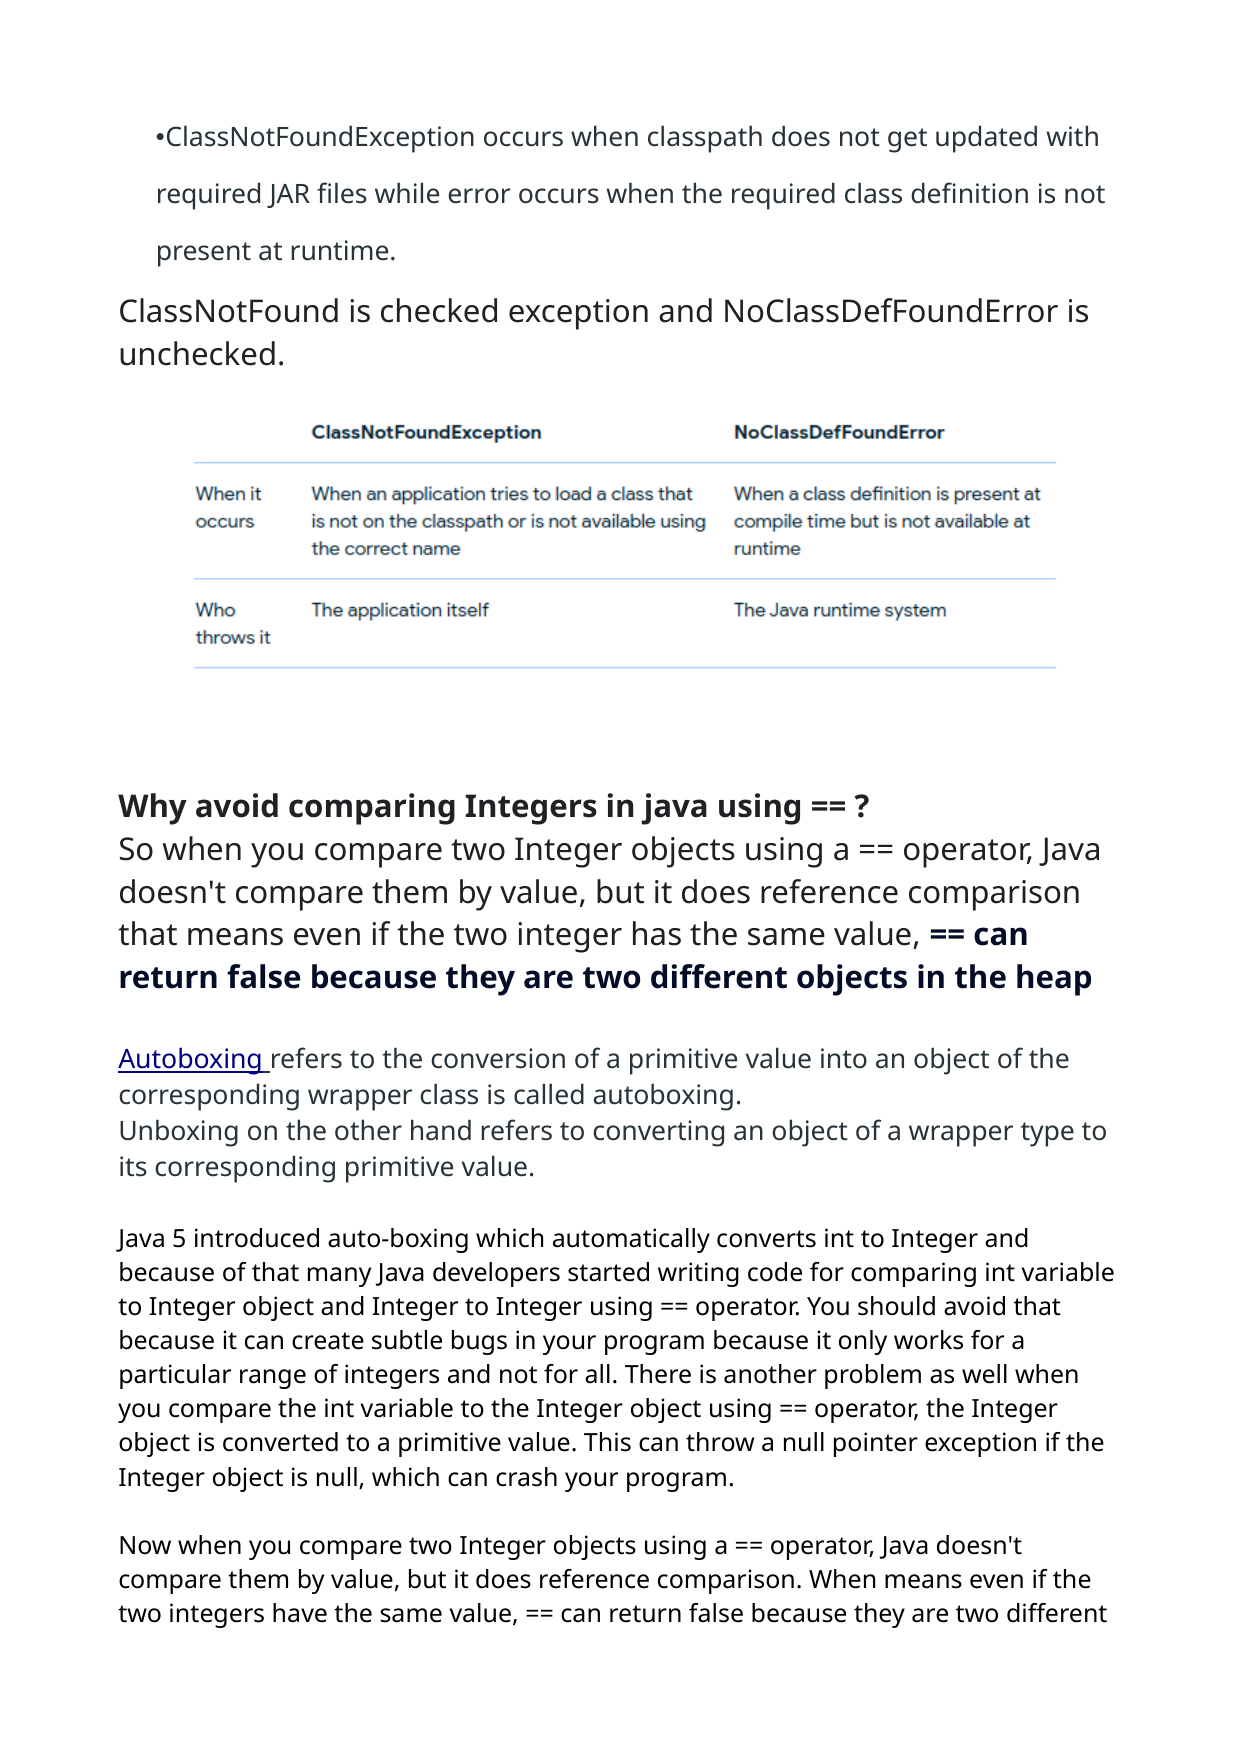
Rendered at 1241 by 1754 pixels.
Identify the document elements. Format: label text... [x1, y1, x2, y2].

text Autoboxing refers to the conversion of a primitive value into an object of the corresponding wrapper class is called autoboxing. [118, 1040, 1122, 1112]
text Unboxing on the other hand refers to converting an object of a wrapper type to its corresponding primitive value. [118, 1112, 1122, 1184]
list ClassNotFoundException occurs when classpath does not get updated with required JAR files while error occurs when the required class definition is not present at runtime. [156, 118, 1122, 268]
text Java 5 introduced auto-boxing which automatically converts int to Integer and because of that many Java developers started writing code for comparing int variable to Integer object and Integer to Integer using == operator. You should avoid that because it can create subtle bugs in your program because it only works for a particular range of integers and not for all. There is another problem as well when you compare the int variable to the Integer object using == operator, the Integer object is converted to a primitive value. This can throw a null pointer exception if the Integer object is null, which can crash your program. Now when you compare two Integer objects using a == operator, Java doesn't compare them by value, but it does reference comparison. When means even if the two integers have the same value, == can return false because they are two different [118, 1221, 1122, 1629]
text ClassNotFound is checked exception and NoClassDefFoundError is unchecked. [118, 289, 1122, 374]
text So when you compare two Integer objects using a == operator, Java doesn't compare them by value, but it does reference comparison that means even if the two integer has the same value, == can return false because they are two different objects in the heap [118, 827, 1122, 997]
picture [118, 417, 1123, 700]
text Why avoid comparing Integers in java using == ? [118, 784, 1122, 827]
